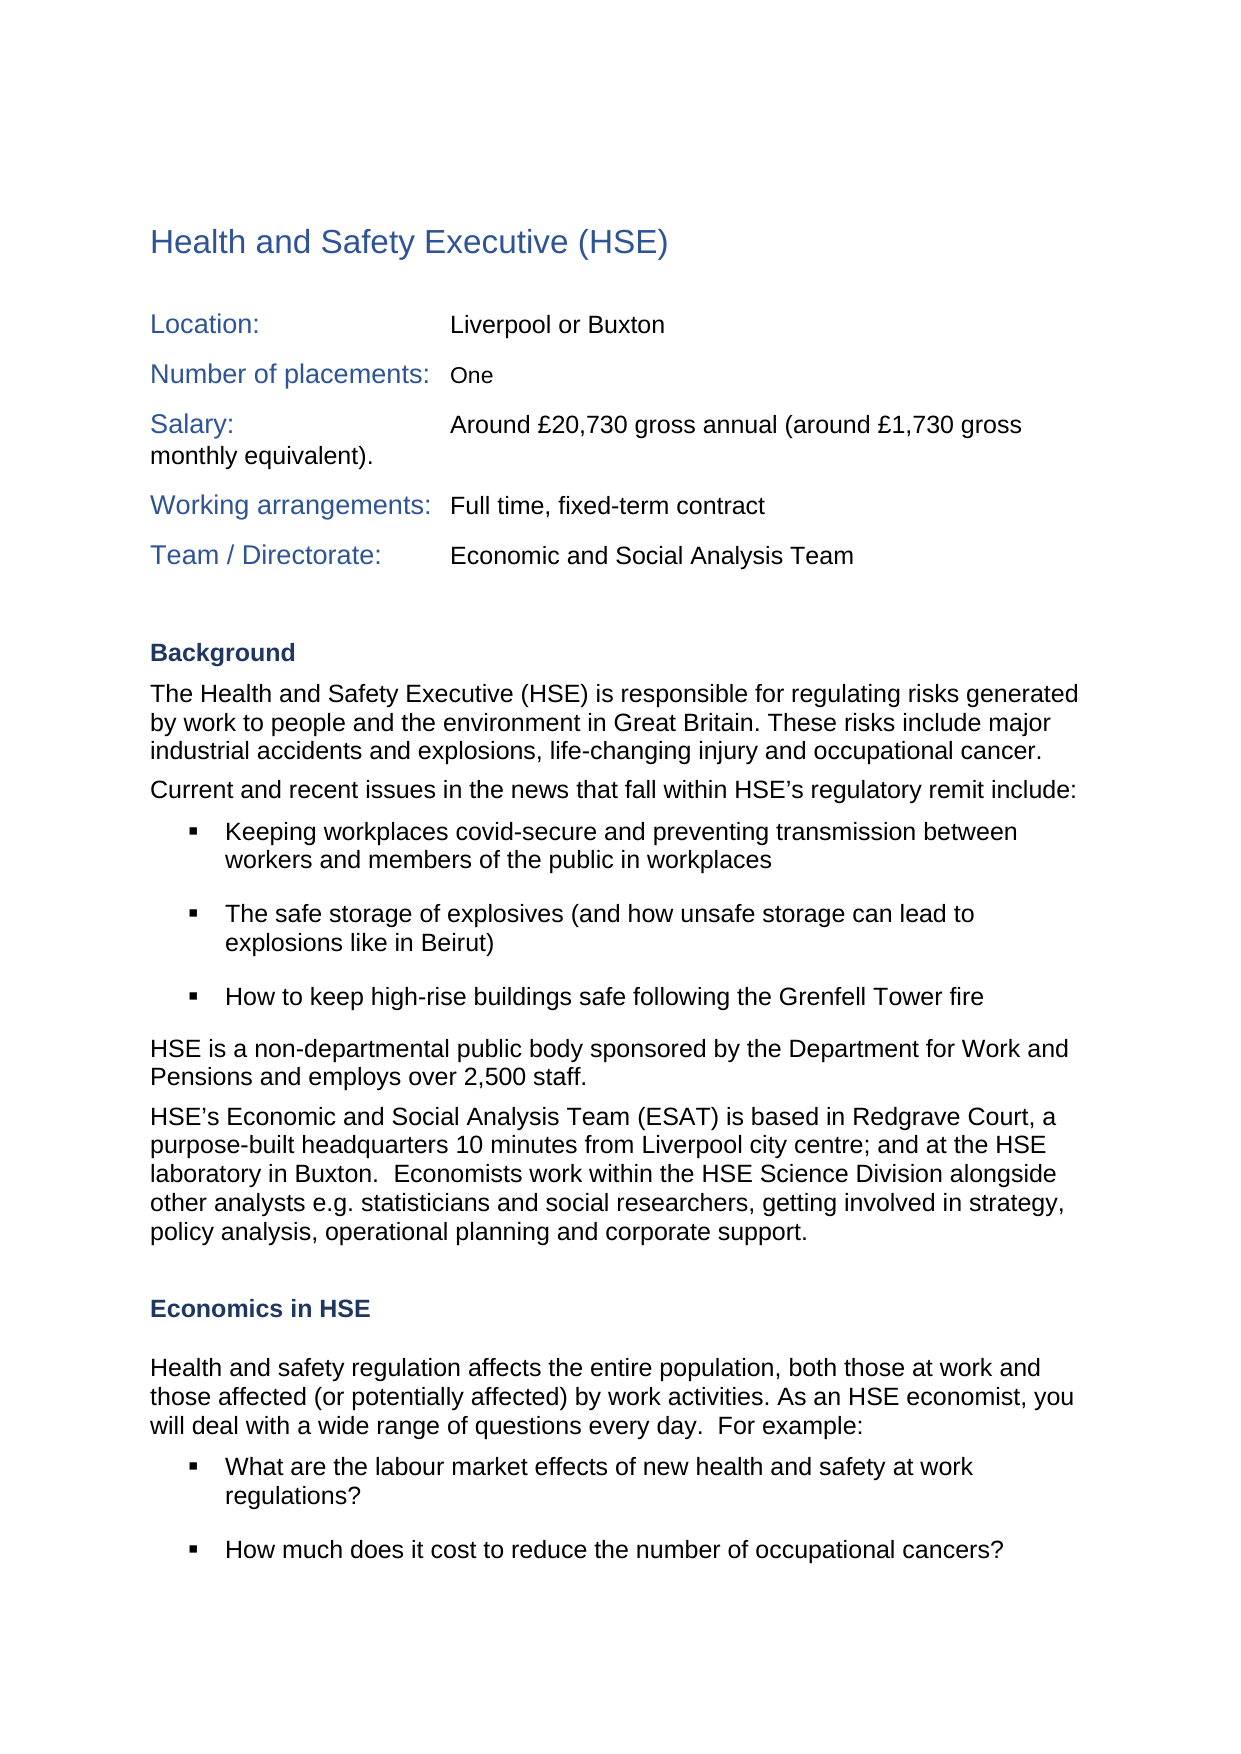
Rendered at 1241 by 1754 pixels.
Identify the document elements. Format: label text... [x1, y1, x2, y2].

text HSE’s Economic and Social Analysis Team (ESAT) is based in Redgrave Court, a purpose-built headquarters 10 minutes from Liverpool city centre; and at the HSE laboratory in Buxton. Economists work within the HSE Science Division alongside other analysts e.g. statisticians and social researchers, getting involved in strategy, policy analysis, operational planning and corporate support. [150, 1102, 1090, 1245]
subtitle Health and Safety Executive (HSE) [150, 222, 1090, 261]
text Working arrangements: Full time, fixed-term contract [150, 489, 1090, 520]
list The safe storage of explosives (and how unsafe storage can lead to explosions like in Beirut) [187, 899, 1090, 957]
list What are the labour market effects of new health and safety at work regulations? [187, 1452, 1090, 1510]
text Salary: Around £20,730 gross annual (around £1,730 gross monthly equivalent). [150, 408, 1090, 470]
subtitle Economics in HSE [150, 1294, 1090, 1323]
text Number of placements: One [150, 358, 1090, 389]
list Keeping workplaces covid-secure and preventing transmission between workers and members of the public in workplaces [187, 817, 1090, 874]
text Health and safety regulation affects the entire population, both those at work and those affected (or potentially affected) by work activities. As an HSE economist, you will deal with a wide range of questions every day. For example: [150, 1353, 1090, 1440]
list How much does it cost to reduce the number of occupational cancers? [187, 1535, 1090, 1564]
text HSE is a non-departmental public body sponsored by the Department for Work and Pensions and employs over 2,500 staff. [150, 1034, 1090, 1091]
text Location: Liverpool or Buxton [150, 308, 1090, 339]
text The Health and Safety Executive (HSE) is responsible for regulating risks generated by work to people and the environment in Great Britain. These risks include major industrial accidents and explosions, life-changing injury and occupational cancer. [150, 679, 1090, 765]
subtitle Background [150, 638, 1090, 667]
text Team / Directorate: Economic and Social Analysis Team [150, 539, 1090, 570]
text Current and recent issues in the news that fall within HSE’s regulatory remit include: [150, 775, 1090, 804]
list How to keep high-rise buildings safe following the Grenfell Tower fire [187, 982, 1090, 1011]
